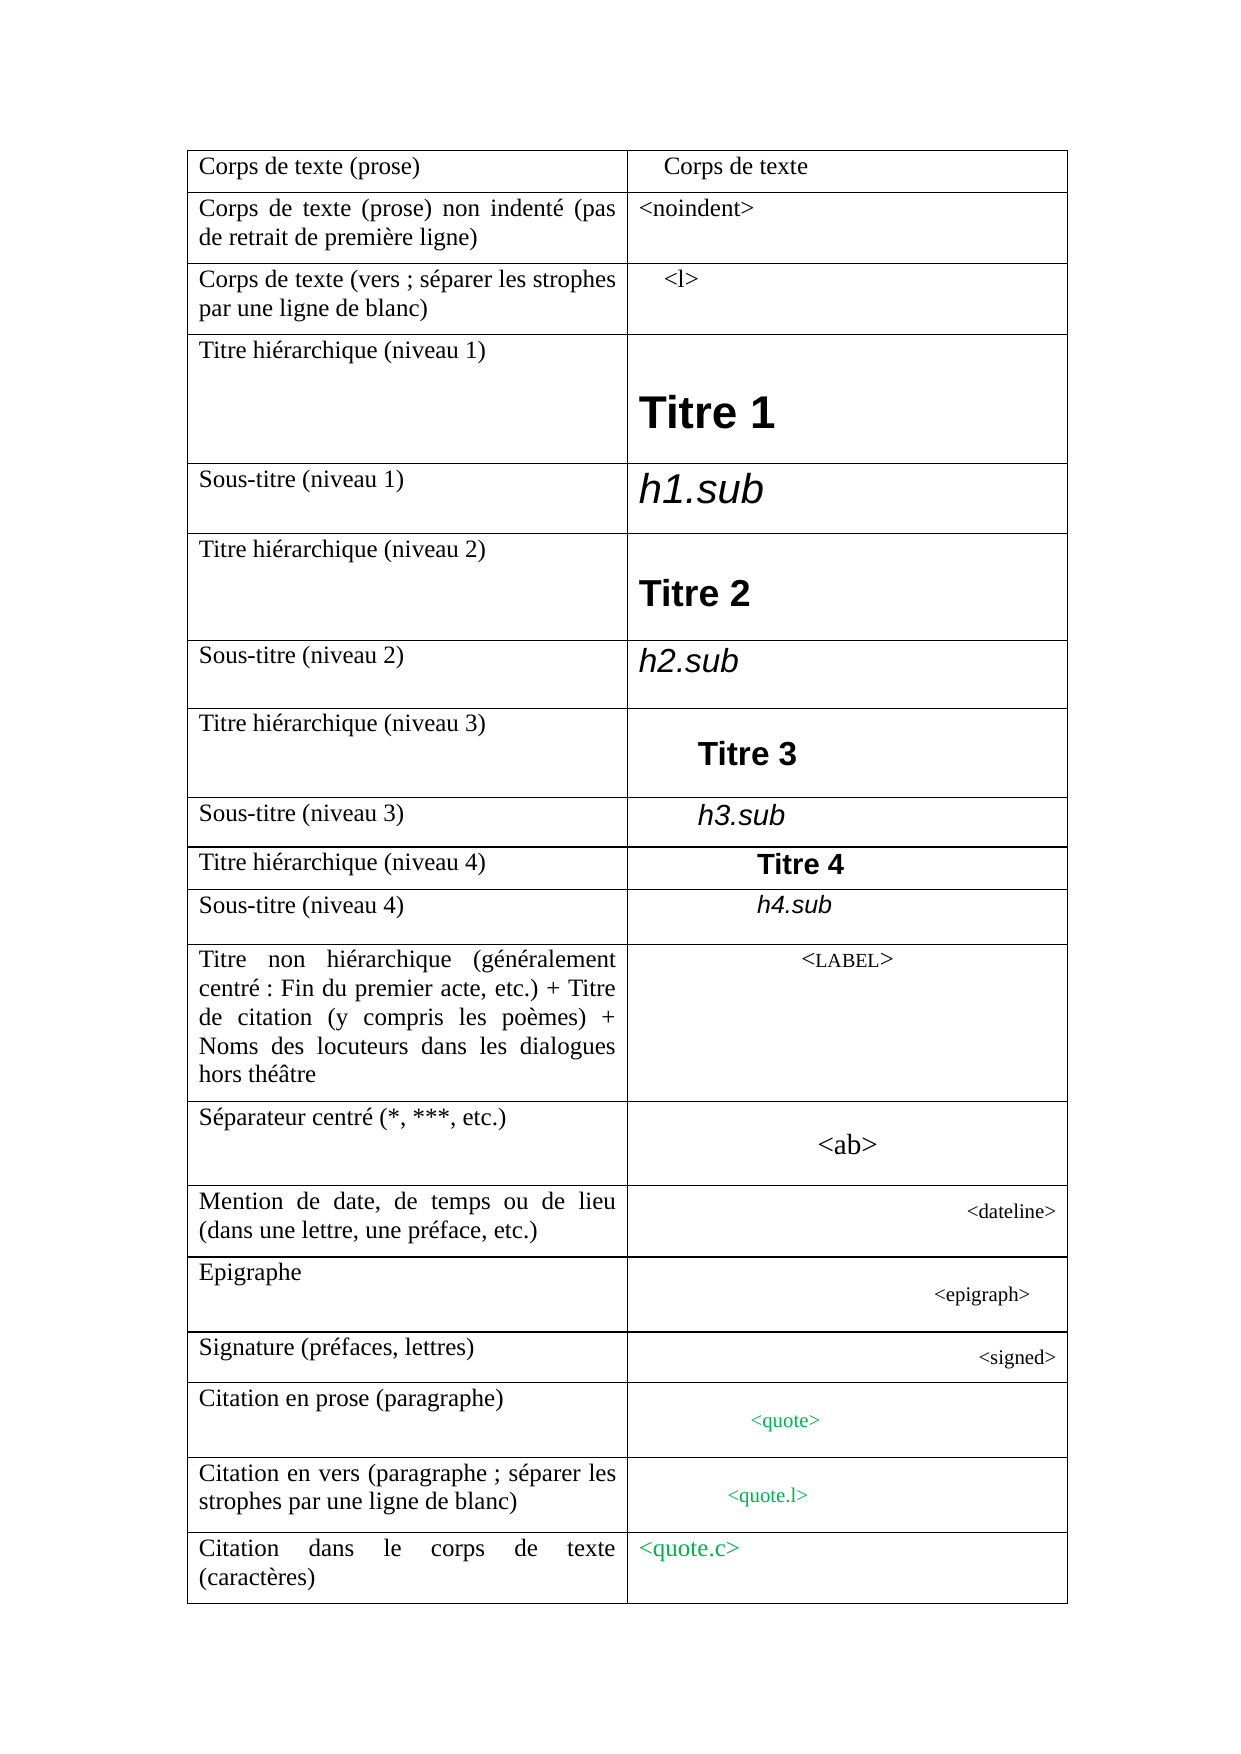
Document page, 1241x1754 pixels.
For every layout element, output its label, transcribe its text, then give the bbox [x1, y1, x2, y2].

table_cell <quote> [628, 1383, 1067, 1457]
table_cell Titre 3 [628, 709, 1067, 797]
table_header Corps de texte [628, 151, 1067, 192]
table_cell h4.sub [628, 890, 1067, 943]
table_cell Mention de date, de temps ou de lieu (dans une lettre, une préface, etc.) [188, 1186, 627, 1256]
table_cell <ab> [628, 1102, 1067, 1185]
table_cell <label> [628, 945, 1067, 1101]
table_cell Titre 2 [628, 534, 1067, 639]
table_cell Corps de texte (vers ; séparer les strophes par une ligne de blanc) [188, 264, 627, 334]
table_cell <epigraph> [628, 1258, 1067, 1331]
table_cell <quote.c> [628, 1533, 1067, 1603]
table_cell Titre hiérarchique (niveau 1) [188, 335, 627, 463]
table_cell Sous-titre (niveau 2) [188, 641, 627, 707]
table_cell Titre hiérarchique (niveau 3) [188, 709, 627, 797]
table_cell Corps de texte (prose) non indenté (pas de retrait de première ligne) [188, 193, 627, 263]
table_cell Sous-titre (niveau 4) [188, 890, 627, 943]
table_cell <quote.l> [628, 1458, 1067, 1532]
table_cell <noindent> [628, 193, 1067, 263]
table_cell Titre 1 [628, 335, 1067, 463]
table_cell Citation en vers (paragraphe ; séparer les strophes par une ligne de blanc) [188, 1458, 627, 1532]
table_cell Citation en prose (paragraphe) [188, 1383, 627, 1457]
table_cell Epigraphe [188, 1258, 627, 1331]
table_cell h3.sub [628, 798, 1067, 846]
table_cell <signed> [628, 1333, 1067, 1382]
table_cell h2.sub [628, 641, 1067, 707]
table_cell Titre 4 [628, 848, 1067, 889]
table_header Corps de texte (prose) [188, 151, 627, 192]
table_cell Titre non hiérarchique (généralement centré : Fin du premier acte, etc.) + Titre de citation (y compris les poèmes) + Noms des locuteurs dans les dialogues hors théâtre [188, 945, 627, 1101]
table_cell Titre hiérarchique (niveau 2) [188, 534, 627, 639]
table_cell Titre hiérarchique (niveau 4) [188, 848, 627, 889]
table_cell Sous-titre (niveau 1) [188, 464, 627, 533]
table_cell Citation dans le corps de texte (caractères) [188, 1533, 627, 1603]
table_cell <dateline> [628, 1186, 1067, 1256]
table_cell h1.sub [628, 464, 1067, 533]
table_cell Sous-titre (niveau 3) [188, 798, 627, 846]
table_cell Signature (préfaces, lettres) [188, 1333, 627, 1382]
table_cell <l> [628, 264, 1067, 334]
table_cell Séparateur centré (*, ***, etc.) [188, 1102, 627, 1185]
